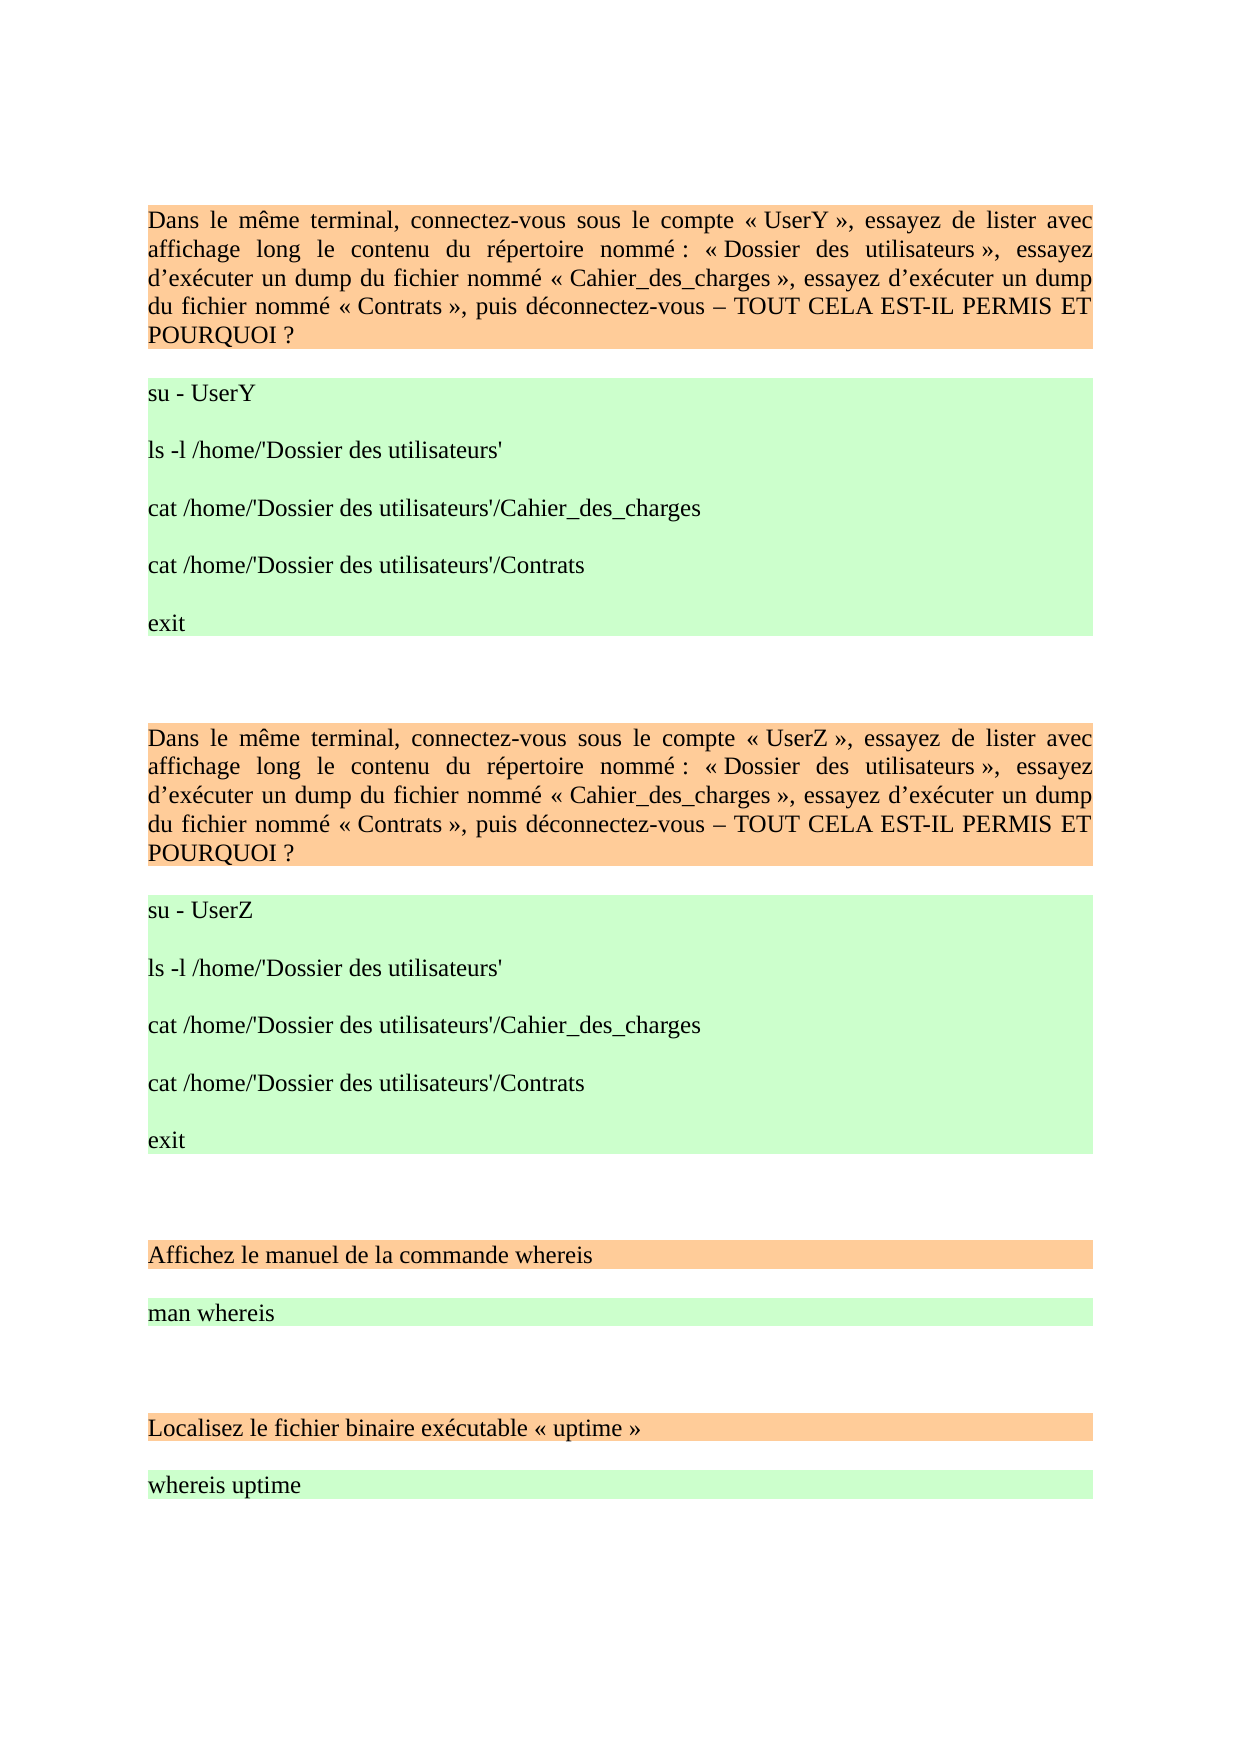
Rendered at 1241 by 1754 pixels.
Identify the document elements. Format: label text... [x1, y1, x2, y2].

text ls -l /home/'Dossier des utilisateurs' [148, 953, 1093, 981]
text ls -l /home/'Dossier des utilisateurs' [148, 435, 1093, 464]
text exit [148, 608, 1093, 636]
text cat /home/'Dossier des utilisateurs'/Contrats [148, 550, 1093, 579]
text exit [148, 1125, 1093, 1154]
text su - UserY [148, 378, 1093, 406]
text Dans le même terminal, connectez-vous sous le compte « UserY », essayez de lister avec affichage long le contenu du répertoire nommé : « Dossier des utilisateurs », essayez d’exécuter un dump du fichier nommé « Cahier_des_charges », essayez d’exécuter un dump du fichier nommé « Contrats », puis déconnectez-vous – TOUT CELA EST-IL PERMIS ET POURQUOI ? [148, 205, 1093, 349]
text cat /home/'Dossier des utilisateurs'/Cahier_des_charges [148, 1010, 1093, 1039]
text cat /home/'Dossier des utilisateurs'/Contrats [148, 1068, 1093, 1096]
text whereis uptime [148, 1470, 1093, 1499]
text man whereis [148, 1298, 1093, 1326]
text cat /home/'Dossier des utilisateurs'/Cahier_des_charges [148, 493, 1093, 521]
text Localisez le fichier binaire exécutable « uptime » [148, 1413, 1093, 1441]
text Dans le même terminal, connectez-vous sous le compte « UserZ », essayez de lister avec affichage long le contenu du répertoire nommé : « Dossier des utilisateurs », essayez d’exécuter un dump du fichier nommé « Cahier_des_charges », essayez d’exécuter un dump du fichier nommé « Contrats », puis déconnectez-vous – TOUT CELA EST-IL PERMIS ET POURQUOI ? [148, 723, 1093, 866]
text su - UserZ [148, 895, 1093, 924]
text Affichez le manuel de la commande whereis [148, 1240, 1093, 1269]
